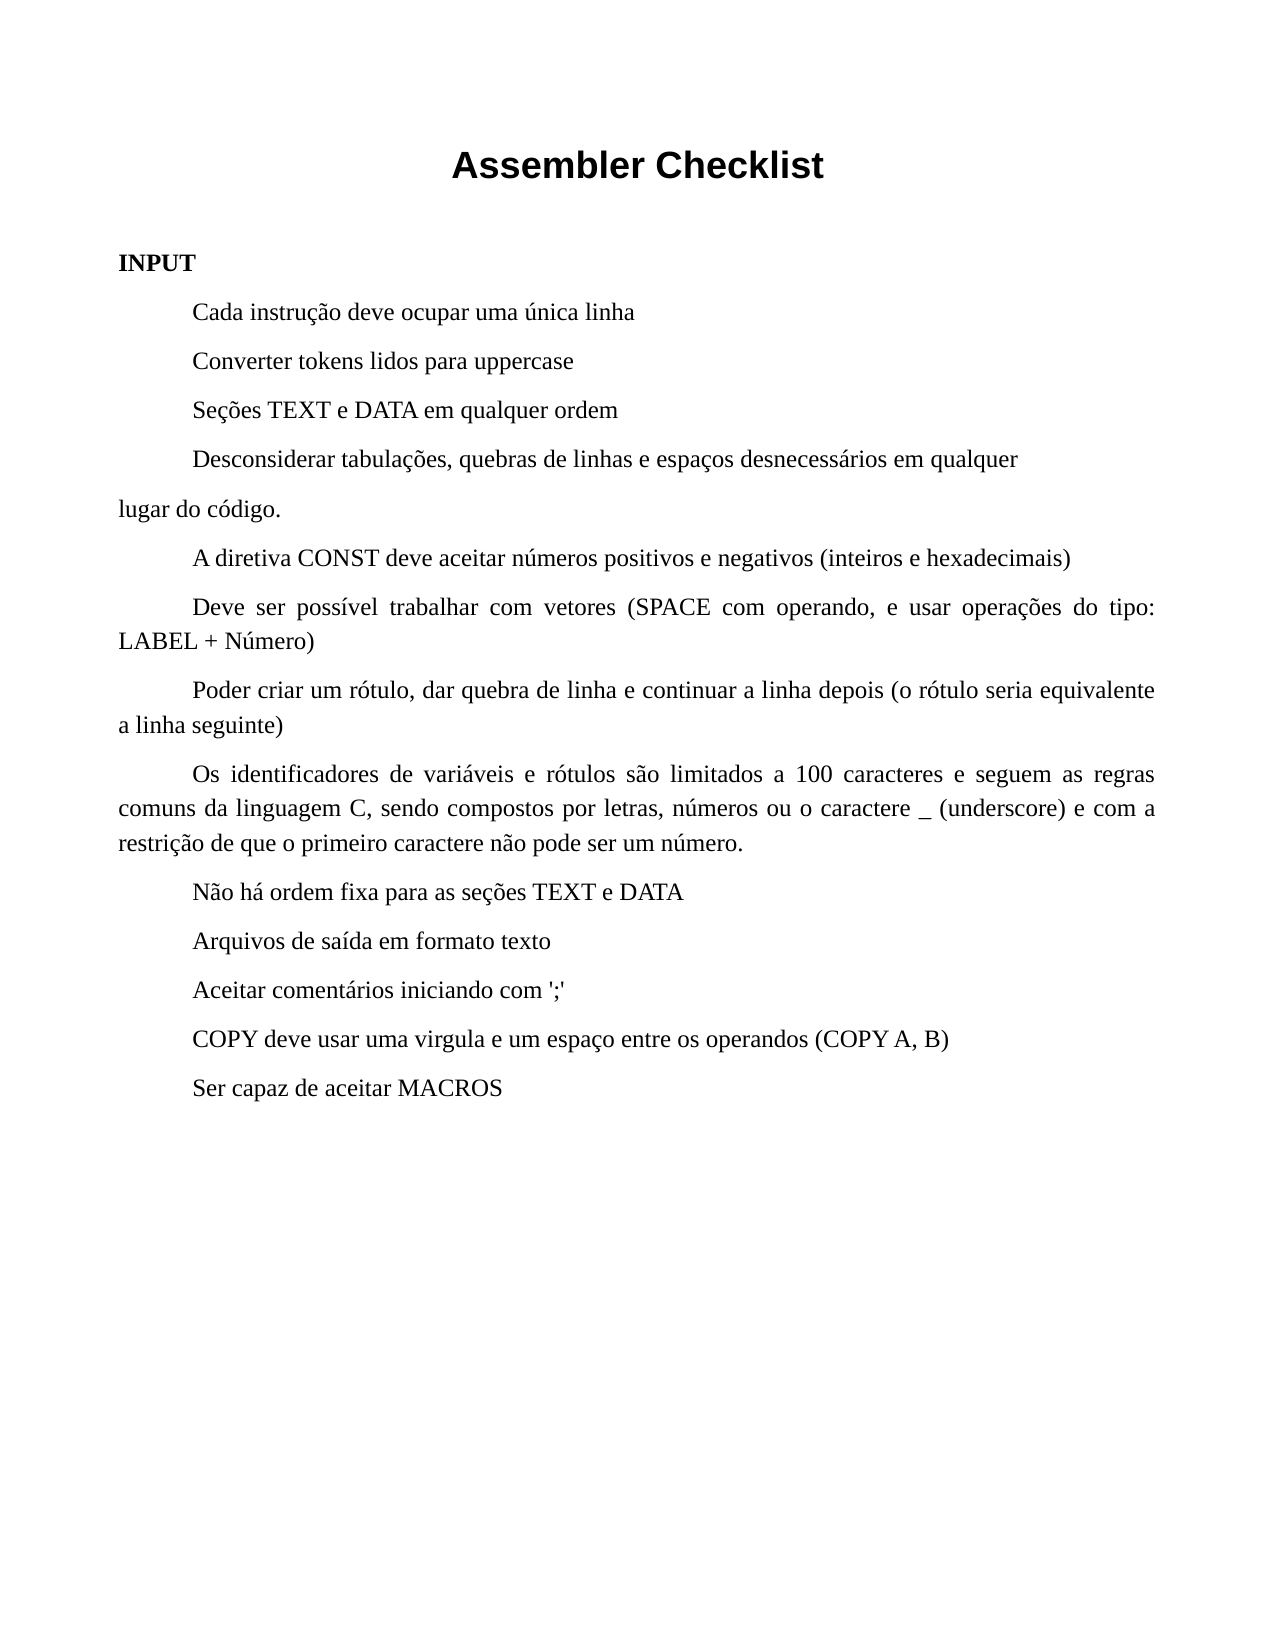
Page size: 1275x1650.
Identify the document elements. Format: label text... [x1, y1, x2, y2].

text Arquivos de saída em formato texto [118, 926, 1157, 955]
text Aceitar comentários iniciando com ';' [118, 975, 1157, 1004]
text Os identificadores de variáveis e rótulos são limitados a 100 caracteres e seguem as regras comuns da linguagem C, sendo compostos por letras, números ou o caractere _ (underscore) e com a restrição de que o primeiro caractere não pode ser um número. [118, 759, 1157, 857]
text INPUT [118, 248, 1157, 277]
text Converter tokens lidos para uppercase [118, 346, 1157, 375]
text Desconsiderar tabulações, quebras de linhas e espaços desnecessários em qualquer [118, 444, 1157, 473]
text A diretiva CONST deve aceitar números positivos e negativos (inteiros e hexadecimais) [118, 543, 1157, 571]
text Deve ser possível trabalhar com vetores (SPACE com operando, e usar operações do tipo: LABEL + Número) [118, 592, 1157, 655]
text Cada instrução deve ocupar uma única linha [118, 297, 1157, 326]
text Não há ordem fixa para as seções TEXT e DATA [118, 877, 1157, 906]
text lugar do código. [118, 494, 1157, 522]
text Ser capaz de aceitar MACROS [118, 1073, 1157, 1102]
text COPY deve usar uma virgula e um espaço entre os operandos (COPY A, B) [118, 1024, 1157, 1053]
text Seções TEXT e DATA em qualquer ordem [118, 396, 1157, 424]
text Poder criar um rótulo, dar quebra de linha e continuar a linha depois (o rótulo seria equivalente a linha seguinte) [118, 675, 1157, 738]
subtitle Assembler Checklist [118, 143, 1157, 187]
